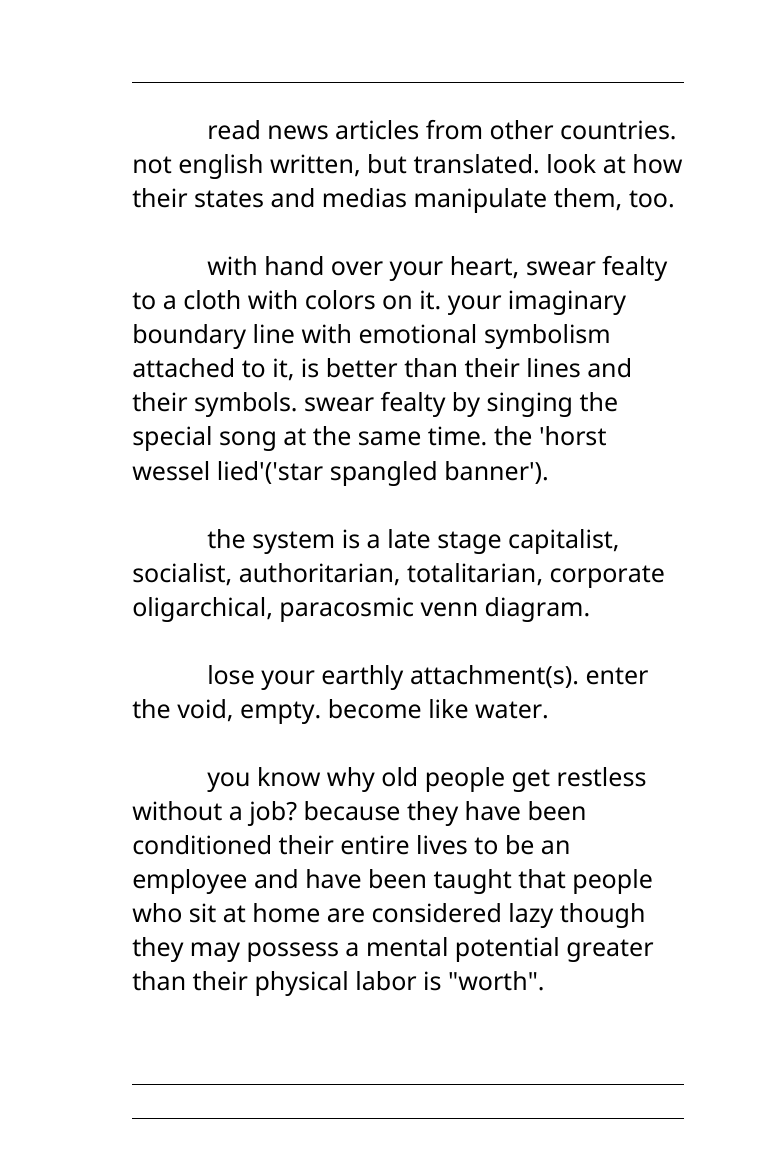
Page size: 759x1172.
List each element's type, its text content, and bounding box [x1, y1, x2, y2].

text with hand over your heart, swear fealty to a cloth with colors on it. your imaginary boundary line with emotional symbolism attached to it, is better than their lines and their symbols. swear fealty by singing the special song at the same time. the 'horst wessel lied'('star spangled banner'). [132, 249, 684, 487]
text you know why old people get restless without a job? because they have been conditioned their entire lives to be an employee and have been taught that people who sit at home are considered lazy though they may possess a mental potential greater than their physical labor is "worth". [132, 760, 684, 998]
text the system is a late stage capitalist, socialist, authoritarian, totalitarian, corporate oligarchical, paracosmic venn diagram. [132, 521, 684, 623]
text read news articles from other countries. not english written, but translated. look at how their states and medias manipulate them, too. [132, 112, 684, 215]
text lose your earthly attachment(s). enter the void, empty. become like water. [132, 657, 684, 726]
